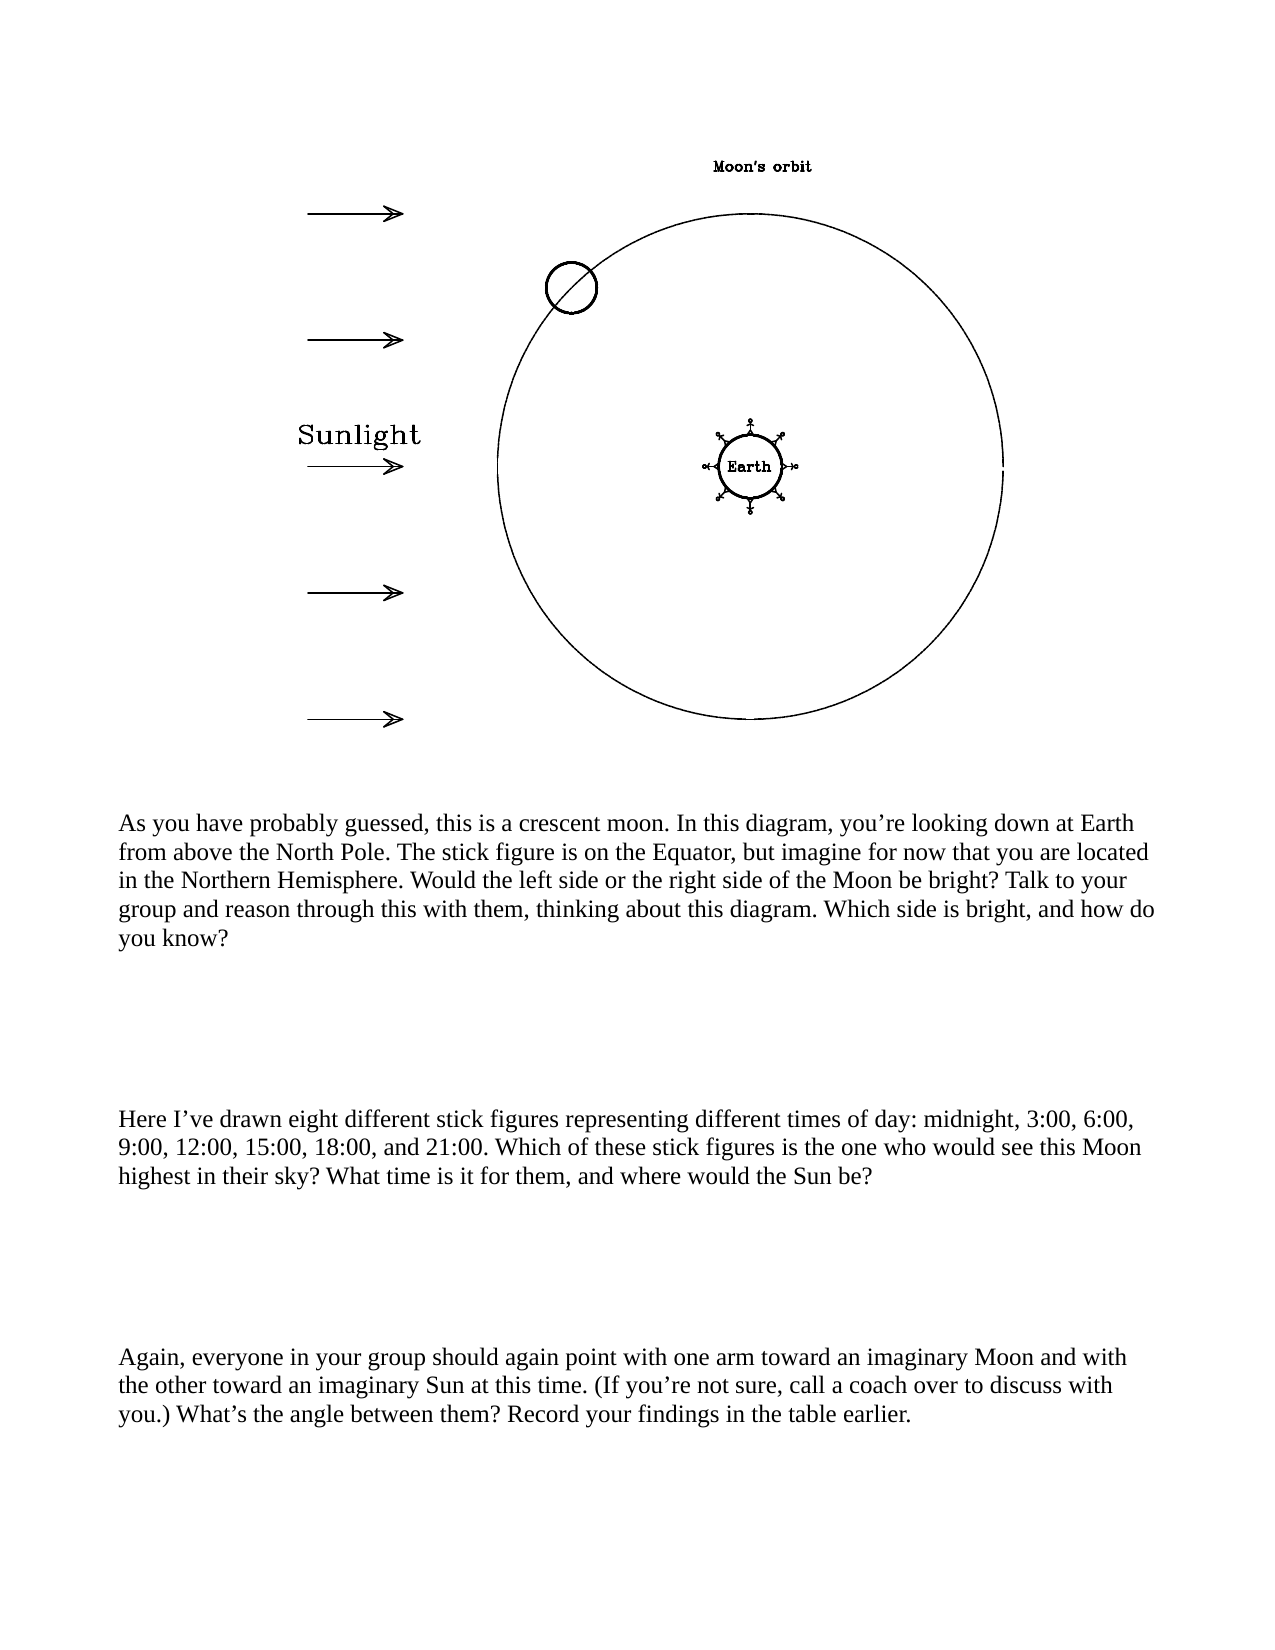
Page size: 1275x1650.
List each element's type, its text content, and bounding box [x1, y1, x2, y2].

table_header [127, 1219, 1158, 1284]
text As you have probably guessed, this is a crescent moon. In this diagram, you’re looking down at Earth from above the North Pole. The stick figure is on the Equator, but imagine for now that you are located in the Northern Hemisphere. Would the left side or the right side of the Moon be bright? Talk to your group and reason through this with them, thinking about this diagram. Which side is bright, and how do you know? [118, 808, 1157, 952]
table_header [127, 981, 1158, 1046]
text Here I’ve drawn eight different stick figures representing different times of day: midnight, 3:00, 6:00, 9:00, 12:00, 15:00, 18:00, and 21:00. Which of these stick figures is the one who would see this Moon highest in their sky? What time is it for them, and where would the Sun be? [118, 1104, 1157, 1190]
text Again, everyone in your group should again point with one arm toward an imaginary Moon and with the other toward an imaginary Sun at this time. (If you’re not sure, call a coach over to discuss with you.) What’s the angle between them? Record your findings in the table earlier. [118, 1342, 1157, 1428]
